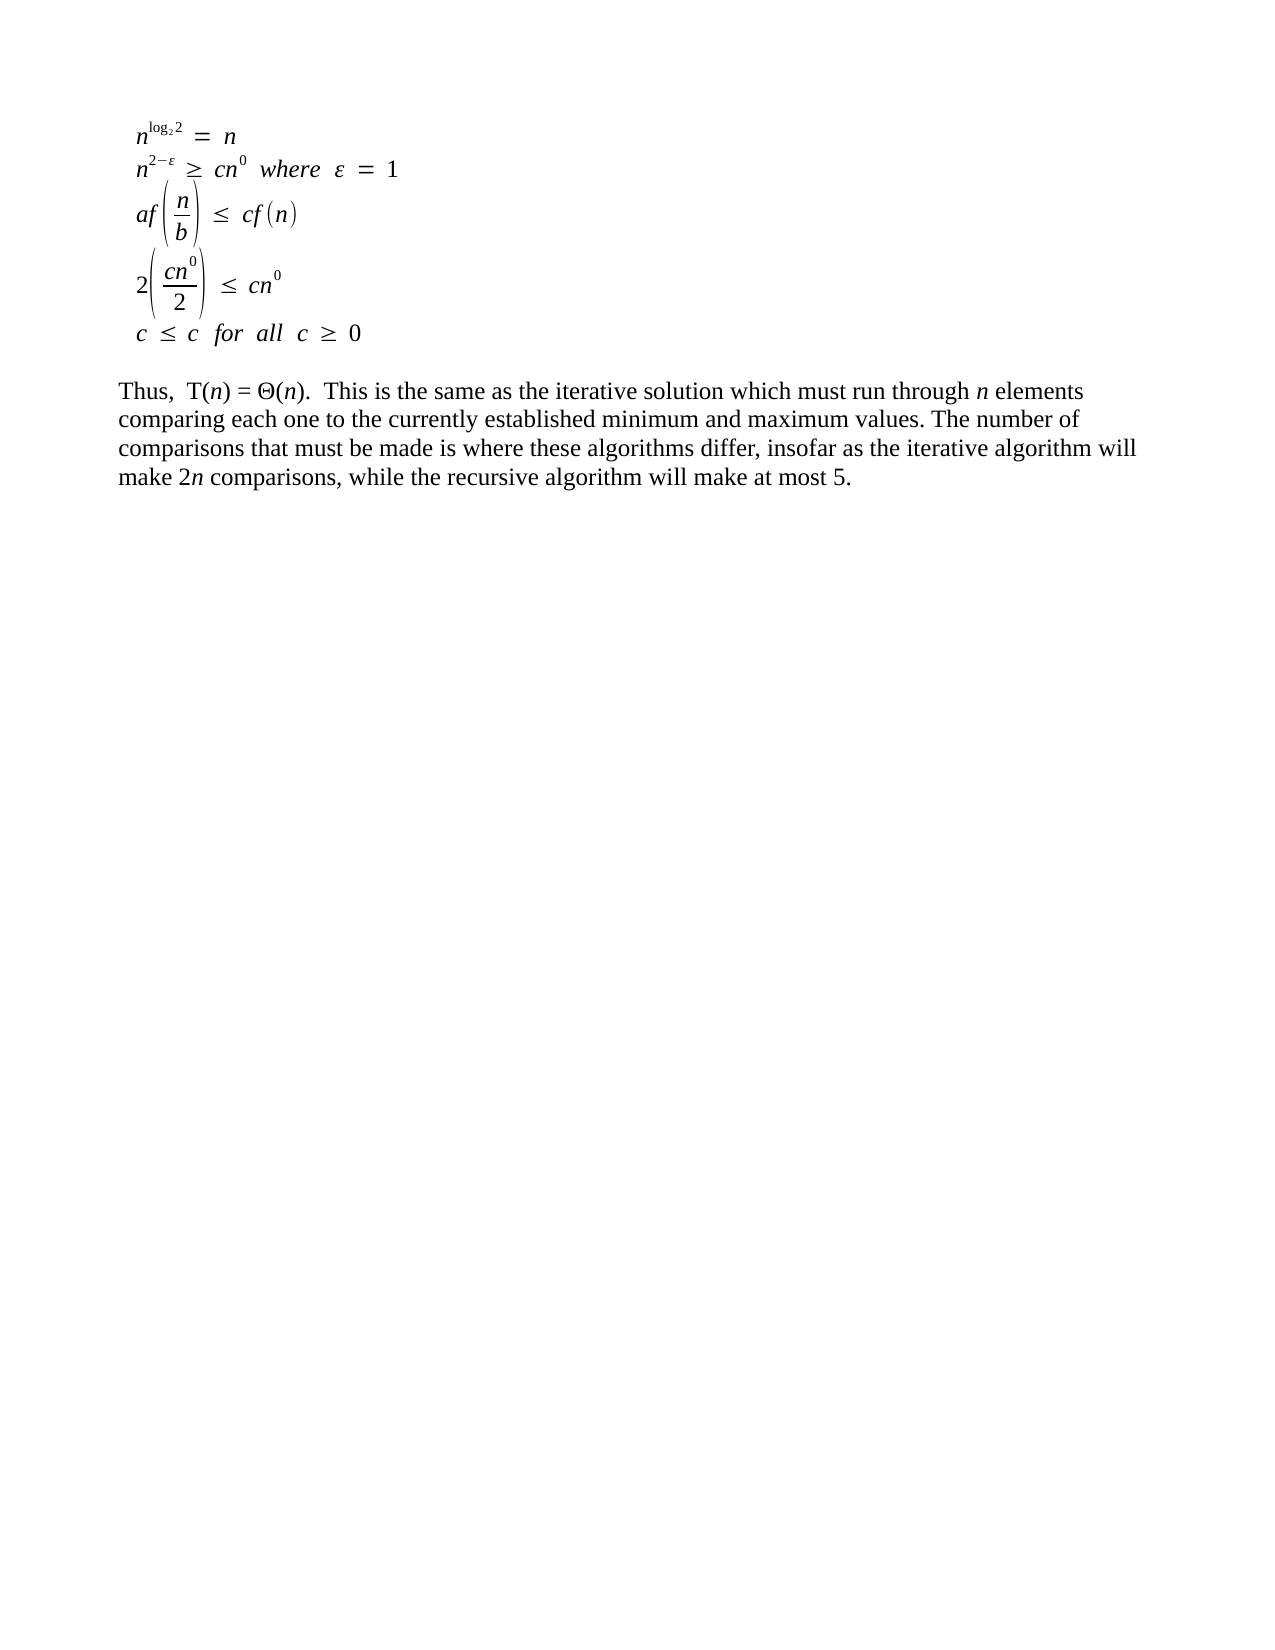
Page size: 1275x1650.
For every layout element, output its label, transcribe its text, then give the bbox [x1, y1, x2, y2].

text Thus, T(n) = Θ(n). This is the same as the iterative solution which must run through n elements comparing each one to the currently established minimum and maximum values. The number of comparisons that must be made is where these algorithms differ, insofar as the iterative algorithm will make 2n comparisons, while the recursive algorithm will make at most 5. [118, 376, 1157, 491]
